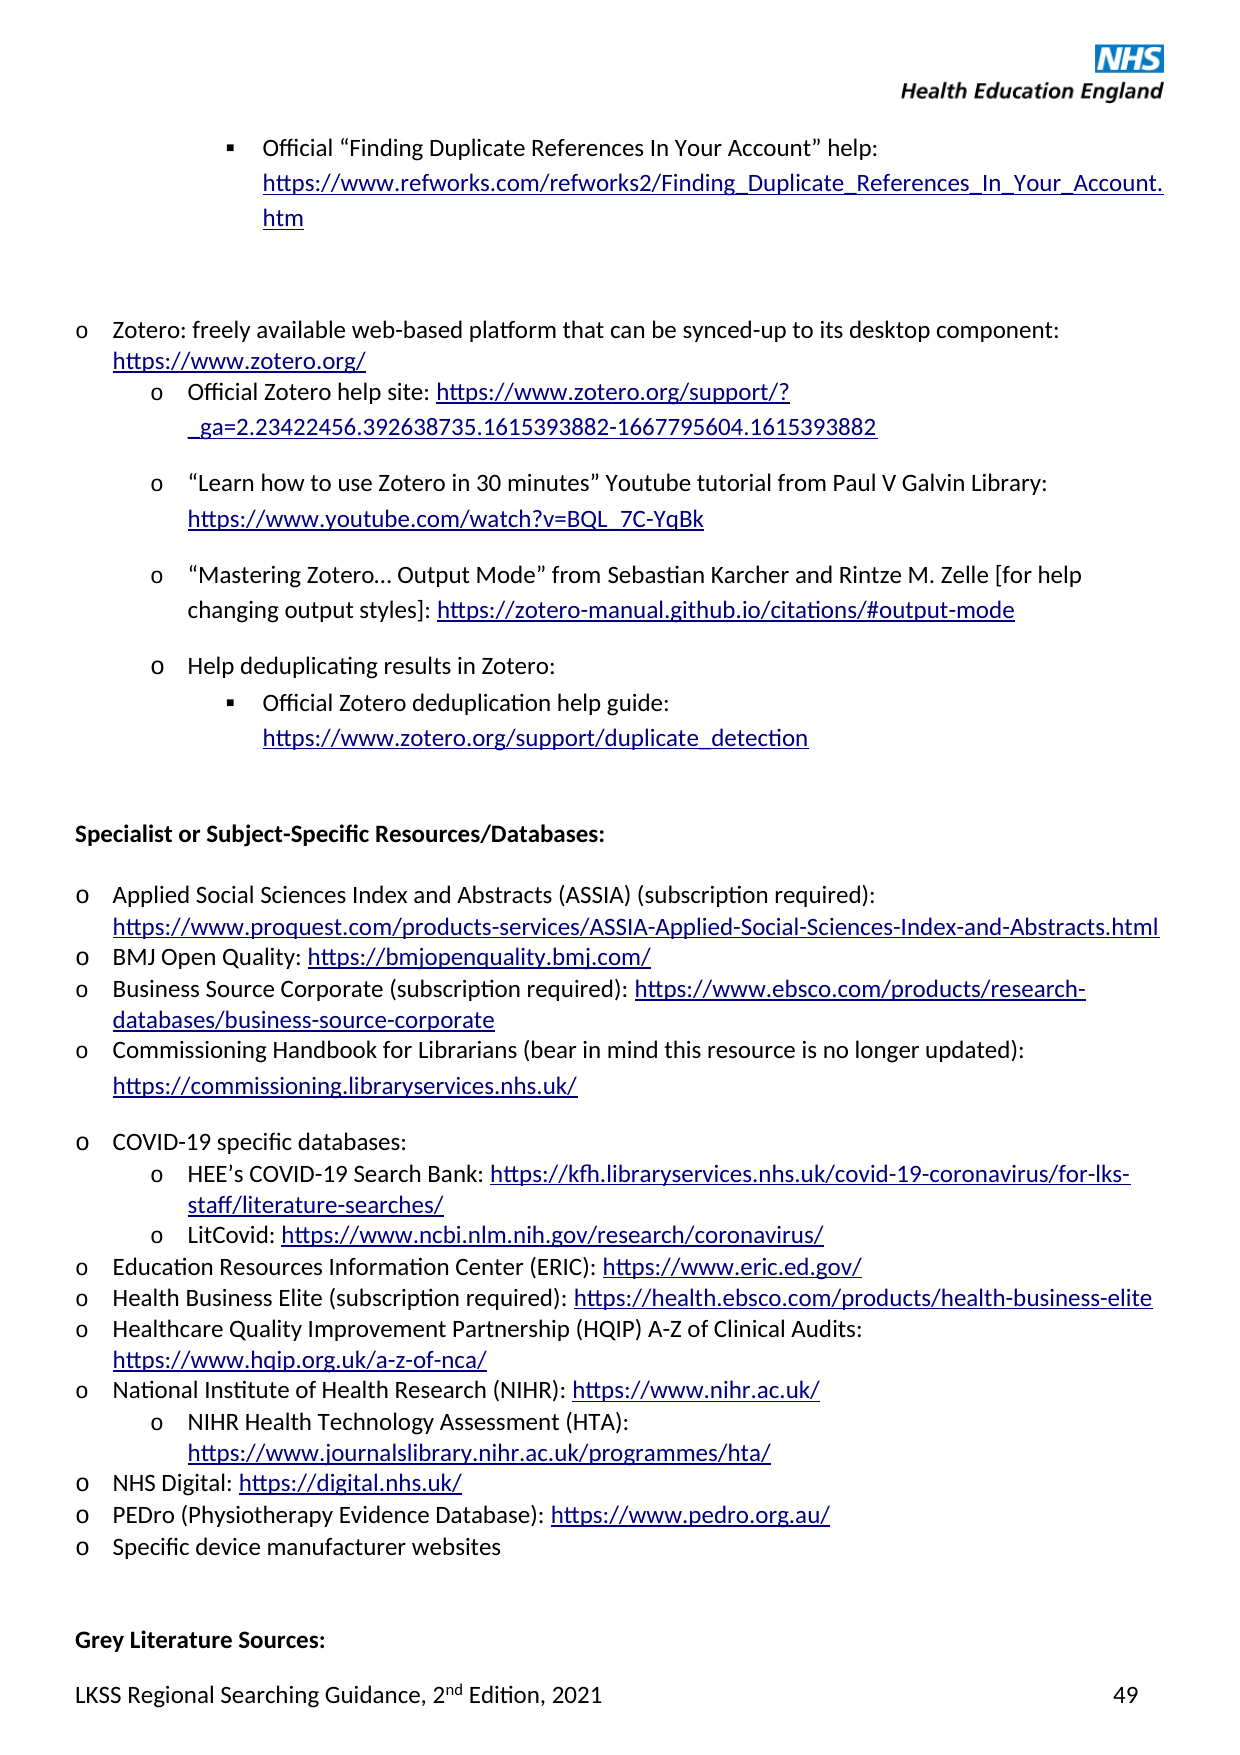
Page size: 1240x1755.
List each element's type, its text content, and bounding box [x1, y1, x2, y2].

list NIHR Health Technology Assessment (HTA): https://www.journalslibrary.nihr.ac.uk/programmes/hta/ [150, 1406, 1164, 1467]
list Healthcare Quality Improvement Partnership (HQIP) A-Z of Clinical Audits: [75, 1313, 1164, 1344]
list “Learn how to use Zotero in 30 minutes” Youtube tutorial from Paul V Galvin Library: https://www.youtube.com/watch?v=BQL_7C-YqBk [150, 467, 1164, 533]
text Grey Literature Sources: [75, 1624, 1164, 1654]
list BMJ Open Quality: https://bmjopenquality.bmj.com/ [75, 941, 1164, 973]
list Zotero: freely available web-based platform that can be synced-up to its desktop component: https://www.zotero.org/ [75, 314, 1164, 376]
list COVID-19 specific databases: [75, 1126, 1164, 1158]
list PEDro (Physiotherapy Evidence Database): https://www.pedro.org.au/ [75, 1499, 1164, 1531]
list Specific device manufacturer websites [75, 1531, 1164, 1563]
text Specialist or Subject-Specific Resources/Databases: [75, 818, 1164, 848]
list Business Source Corporate (subscription required): https://www.ebsco.com/products/research-databases/business-source-corporate [75, 973, 1164, 1034]
list NHS Digital: https://digital.nhs.uk/ [75, 1467, 1164, 1499]
list LitCovid: https://www.ncbi.nlm.nih.gov/research/coronavirus/ [150, 1219, 1164, 1251]
list Applied Social Sciences Index and Abstracts (ASSIA) (subscription required): https://www.proquest.com/products-services/ASSIA-Applied-Social-Sciences-Index-and-Abstracts.html [75, 879, 1164, 941]
list National Institute of Health Research (NIHR): https://www.nihr.ac.uk/ [75, 1374, 1164, 1406]
list Help deduplicating results in Zotero: [150, 650, 1164, 682]
list Education Resources Information Center (ERIC): https://www.eric.ed.gov/ [75, 1251, 1164, 1282]
list HEE’s COVID-19 Search Bank: https://kfh.libraryservices.nhs.uk/covid-19-coronavirus/for-lks-staff/literature-searches/ [150, 1158, 1164, 1219]
list Health Business Elite (subscription required): https://health.ebsco.com/products/health-business-elite [75, 1282, 1164, 1313]
list https://www.hqip.org.uk/a-z-of-nca/ [112, 1344, 1164, 1374]
list Commissioning Handbook for Librarians (bear in mind this resource is no longer updated): https://commissioning.libraryservices.nhs.uk/ [75, 1034, 1164, 1101]
list Official Zotero help site: https://www.zotero.org/support/?_ga=2.23422456.392638735.1615393882-1667795604.1615393882 [150, 376, 1164, 442]
list Official “Finding Duplicate References In Your Account” help: https://www.refworks.com/refworks2/Finding_Duplicate_References_In_Your_Account.htm [225, 133, 1164, 233]
list Official Zotero deduplication help guide: https://www.zotero.org/support/duplicate_detection [225, 687, 1164, 752]
list “Mastering Zotero… Output Mode” from Sebastian Karcher and Rintze M. Zelle [for help changing output styles]: https://zotero-manual.github.io/citations/#output-mode [150, 559, 1164, 625]
